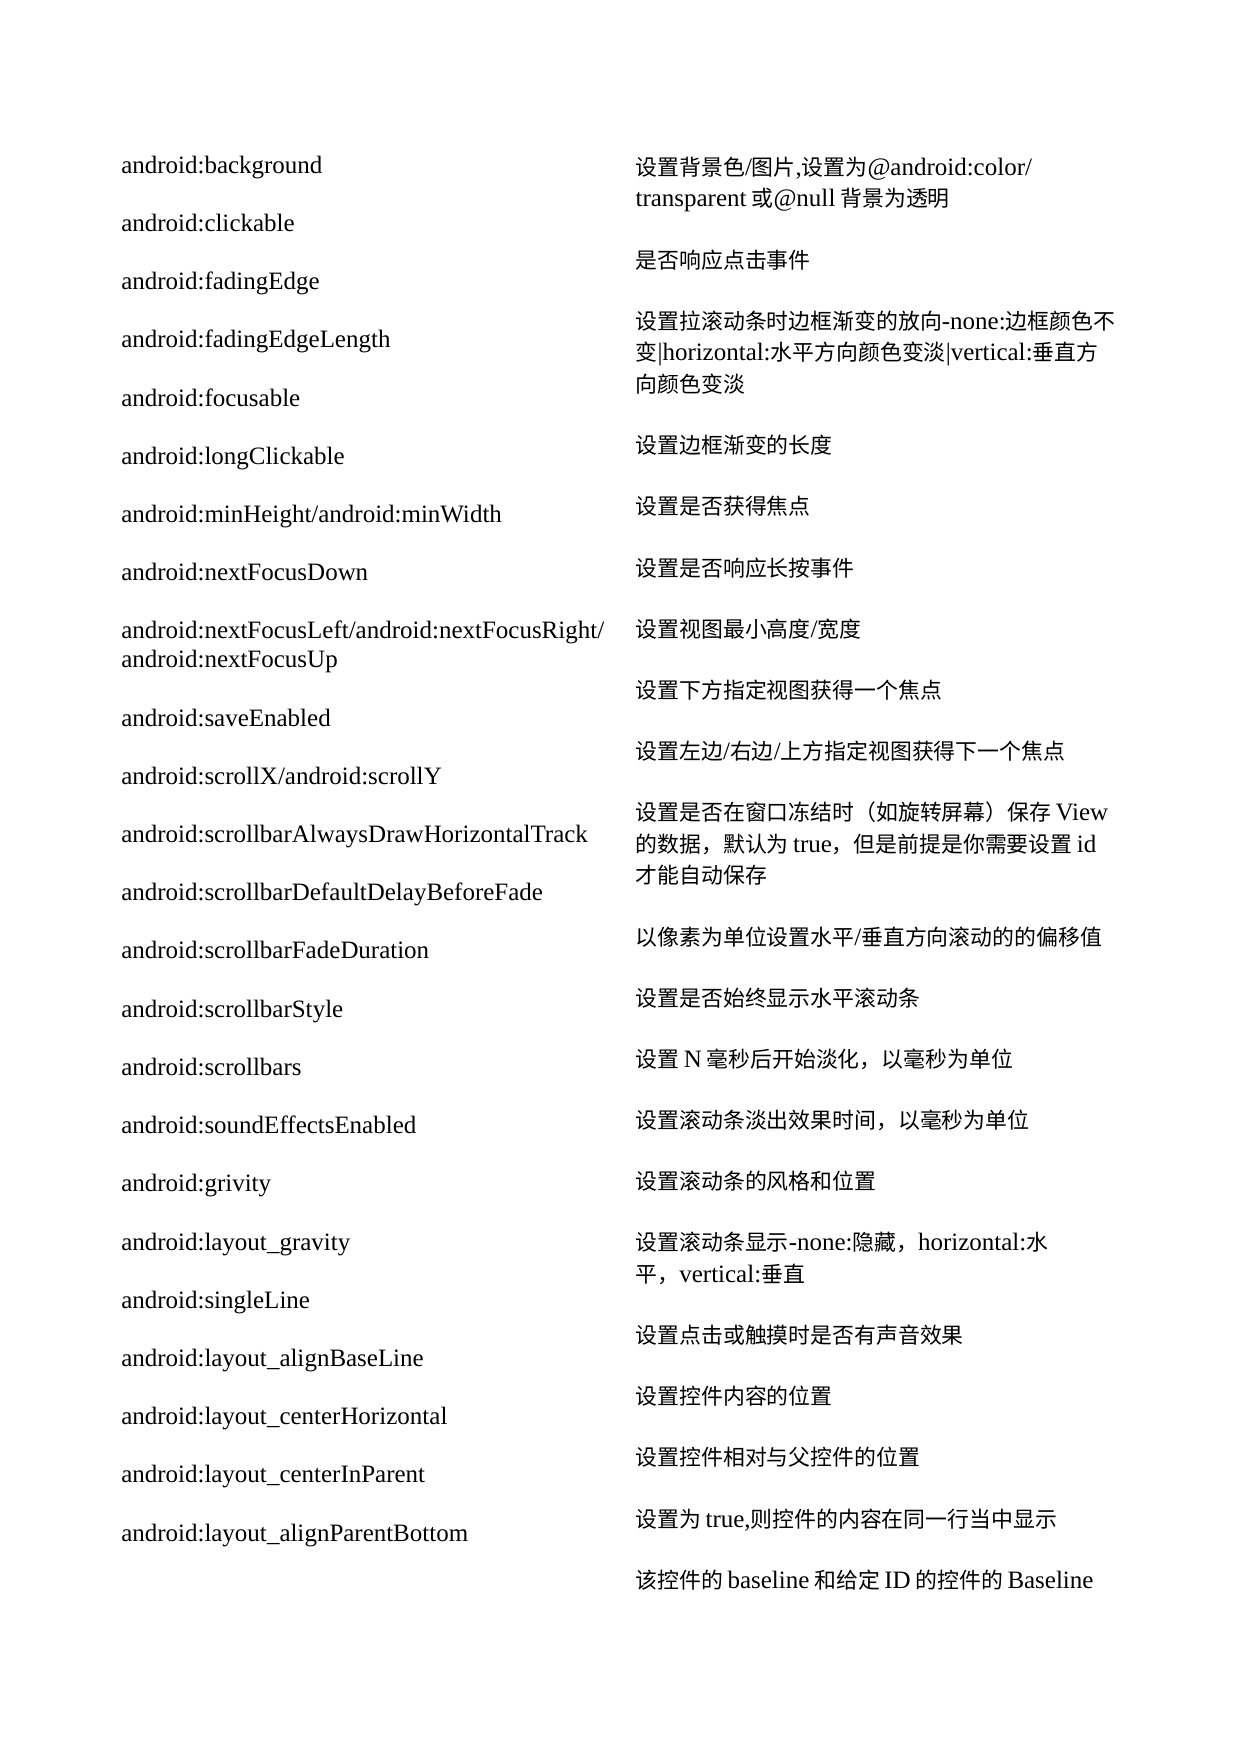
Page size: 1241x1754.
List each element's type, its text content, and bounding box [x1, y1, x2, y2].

table_header 设置背景色/图片,设置为@android:color/transparent或@null背景为透明 是否响应点击事件 设置拉滚动条时边框渐变的放向-none:边框颜色不变|horizontal:水平方向颜色变淡|vertical:垂直方向颜色变淡 设置边框渐变的长度 设置是否获得焦点 设置是否响应长按事件 设置视图最小高度/宽度 设置下方指定视图获得一个焦点 设置左边/右边/上方指定视图获得下一个焦点 设置是否在窗口冻结时（如旋转屏幕）保存View的数据，默认为true，但是前提是你需要设置id才能自动保存 以像素为单位设置水平/垂直方向滚动的的偏移值 设置是否始终显示水平滚动条 设置N毫秒后开始淡化，以毫秒为单位 设置滚动条淡出效果时间，以毫秒为单位 设置滚动条的风格和位置 设置滚动条显示-none:隐藏，horizontal:水平，vertical:垂直 设置点击或触摸时是否有声音效果 设置控件内容的位置 设置控件相对与父控件的位置 设置为true,则控件的内容在同一行当中显示 该控件的baseline和给定ID的控件的Baseline [633, 147, 1122, 1597]
table_header android:background android:clickable android:fadingEdge android:fadingEdgeLength android:focusable android:longClickable android:minHeight/android:minWidth android:nextFocusDown android:nextFocusLeft/android:nextFocusRight/android:nextFocusUp android:saveEnabled android:scrollX/android:scrollY android:scrollbarAlwaysDrawHorizontalTrack android:scrollbarDefaultDelayBeforeFade android:scrollbarFadeDuration android:scrollbarStyle android:scrollbars android:soundEffectsEnabled android:grivity android:layout_gravity android:singleLine android:layout_alignBaseLine android:layout_centerHorizontal android:layout_centerInParent android:layout_alignParentBottom [118, 147, 632, 1597]
